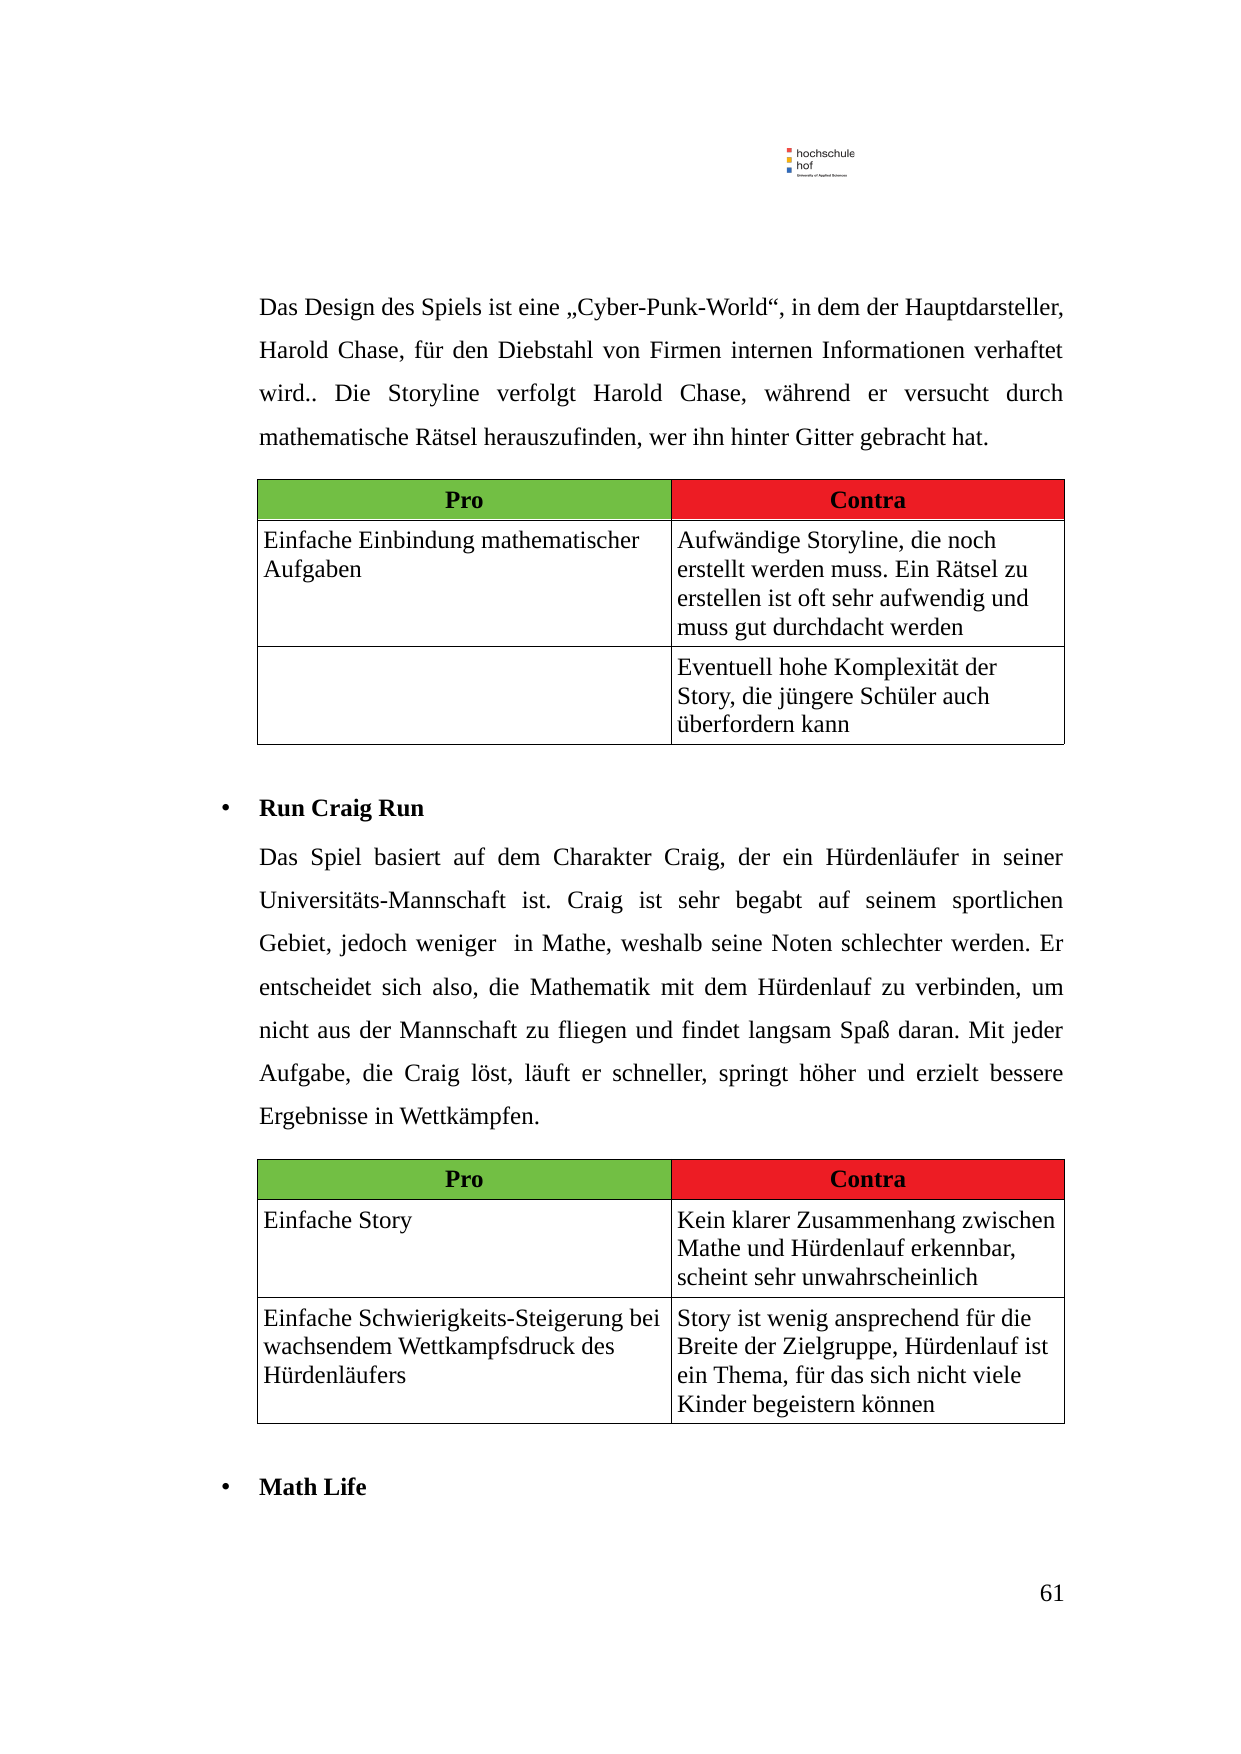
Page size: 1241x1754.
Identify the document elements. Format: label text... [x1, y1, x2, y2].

table_header Pro [258, 480, 671, 519]
table_cell Einfache Schwierigkeits-Steigerung bei wachsendem Wettkampfsdruck des Hürdenläufers [258, 1298, 671, 1423]
list Run Craig Run [221, 793, 1064, 822]
table_cell [258, 647, 671, 744]
table_cell Story ist wenig ansprechend für die Breite der Zielgruppe, Hürdenlauf ist ein Thema, für das sich nicht viele Kinder begeistern können [672, 1298, 1064, 1423]
table_header Contra [672, 480, 1064, 519]
table_cell Kein klarer Zusammenhang zwischen Mathe und Hürdenlauf erkennbar, scheint sehr unwahrscheinlich [672, 1200, 1064, 1297]
table_cell Eventuell hohe Komplexität der Story, die jüngere Schüler auch überfordern kann [672, 647, 1064, 744]
table_cell Einfache Story [258, 1200, 671, 1297]
list Math Life [221, 1472, 1064, 1501]
picture [786, 148, 855, 177]
table_header Pro [258, 1160, 671, 1199]
table_cell Einfache Einbindung mathematischer Aufgaben [258, 521, 671, 646]
list Das Spiel basiert auf dem Charakter Craig, der ein Hürdenläufer in seiner Universitäts-Mannschaft ist. Craig ist sehr begabt auf seinem sportlichen Gebiet, jedoch weniger in Mathe, weshalb seine Noten schlechter werden. Er entscheidet sich also, die Mathematik mit dem Hürdenlauf zu verbinden, um nicht aus der Mannschaft zu fliegen und findet langsam Spaß daran. Mit jeder Aufgabe, die Craig löst, läuft er schneller, springt höher und erzielt bessere Ergebnisse in Wettkämpfen. [221, 842, 1064, 1130]
table_header Contra [672, 1160, 1064, 1199]
list Das Design des Spiels ist eine „Cyber-Punk-World“, in dem der Hauptdarsteller, Harold Chase, für den Diebstahl von Firmen internen Informationen verhaftet wird.. Die Storyline verfolgt Harold Chase, während er versucht durch mathematische Rätsel herauszufinden, wer ihn hinter Gitter gebracht hat. [221, 292, 1064, 450]
table_cell Aufwändige Storyline, die noch erstellt werden muss. Ein Rätsel zu erstellen ist oft sehr aufwendig und muss gut durchdacht werden [672, 521, 1064, 646]
